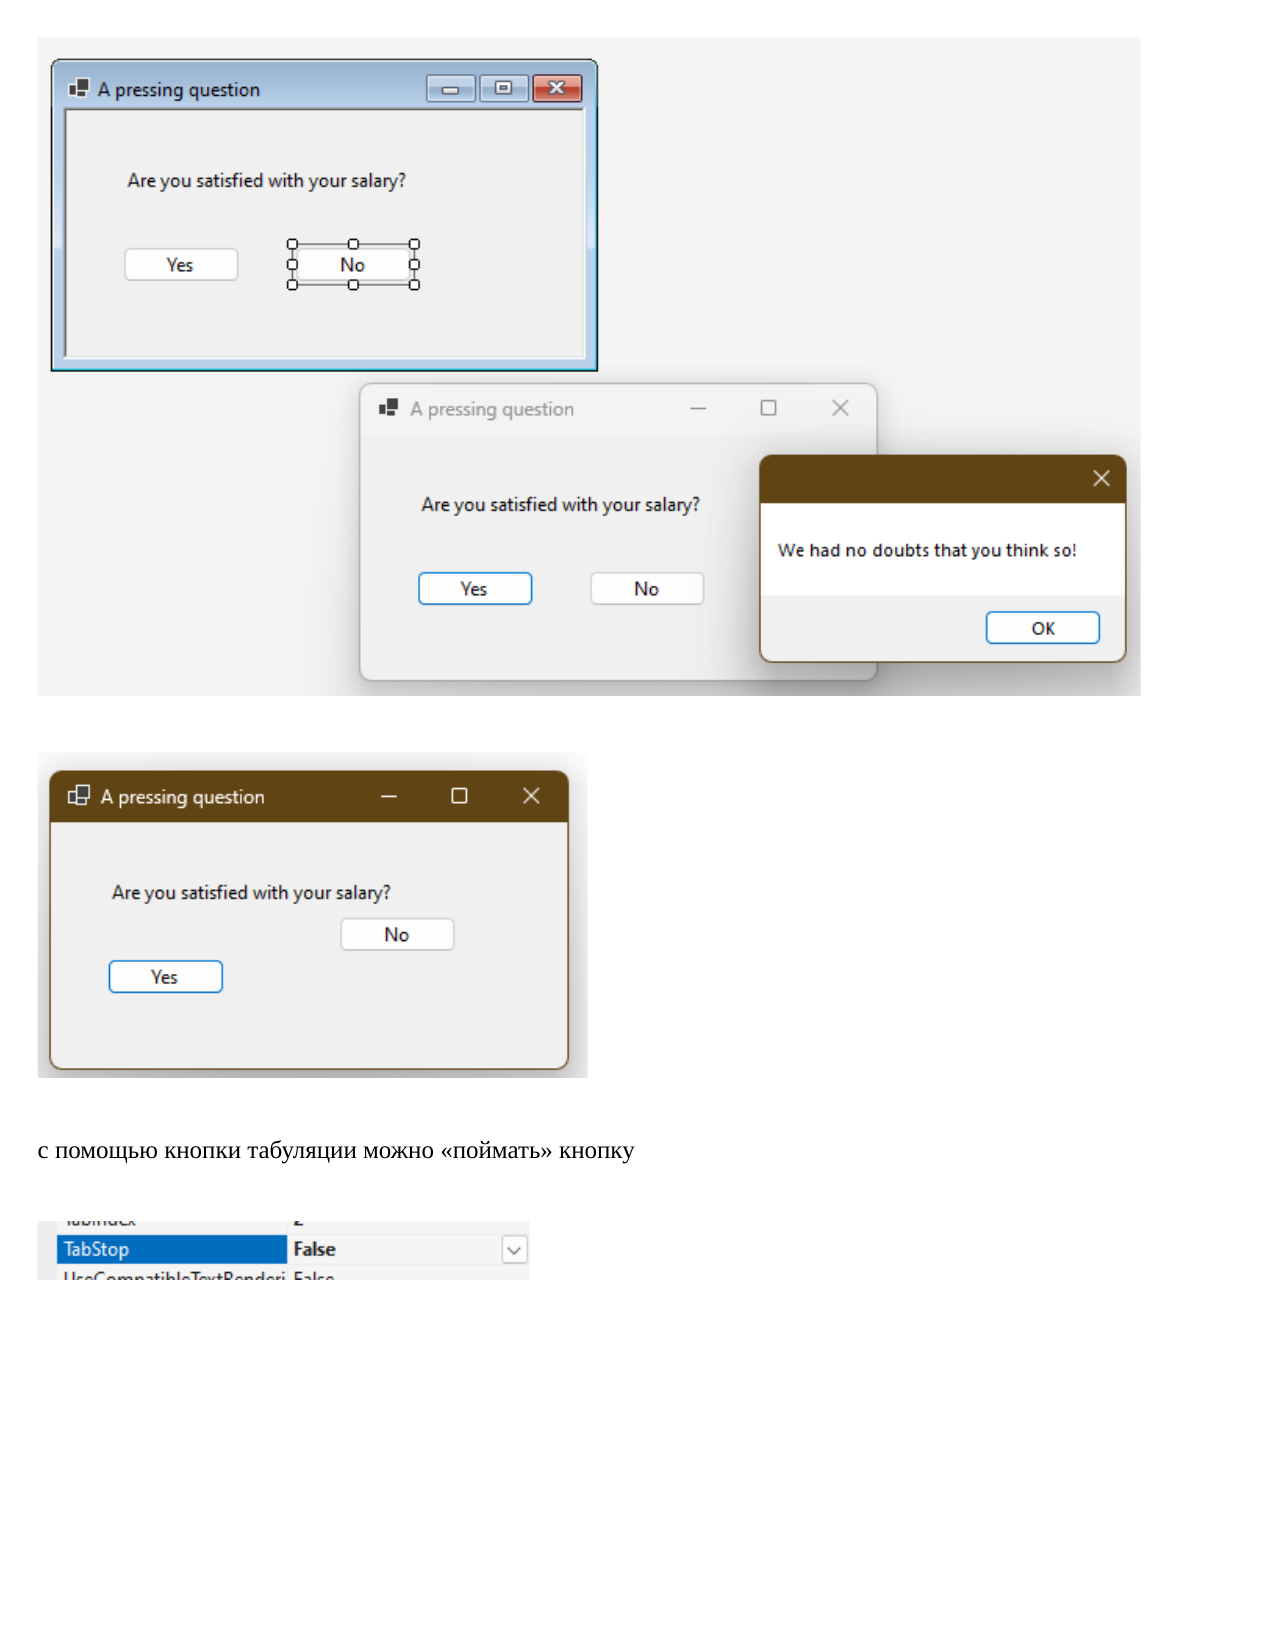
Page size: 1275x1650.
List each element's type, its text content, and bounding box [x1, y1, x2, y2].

picture [37, 37, 1141, 696]
text с помощью кнопки табуляции можно «поймать» кнопку [37, 1135, 1237, 1164]
picture [37, 1221, 530, 1280]
picture [37, 752, 588, 1078]
